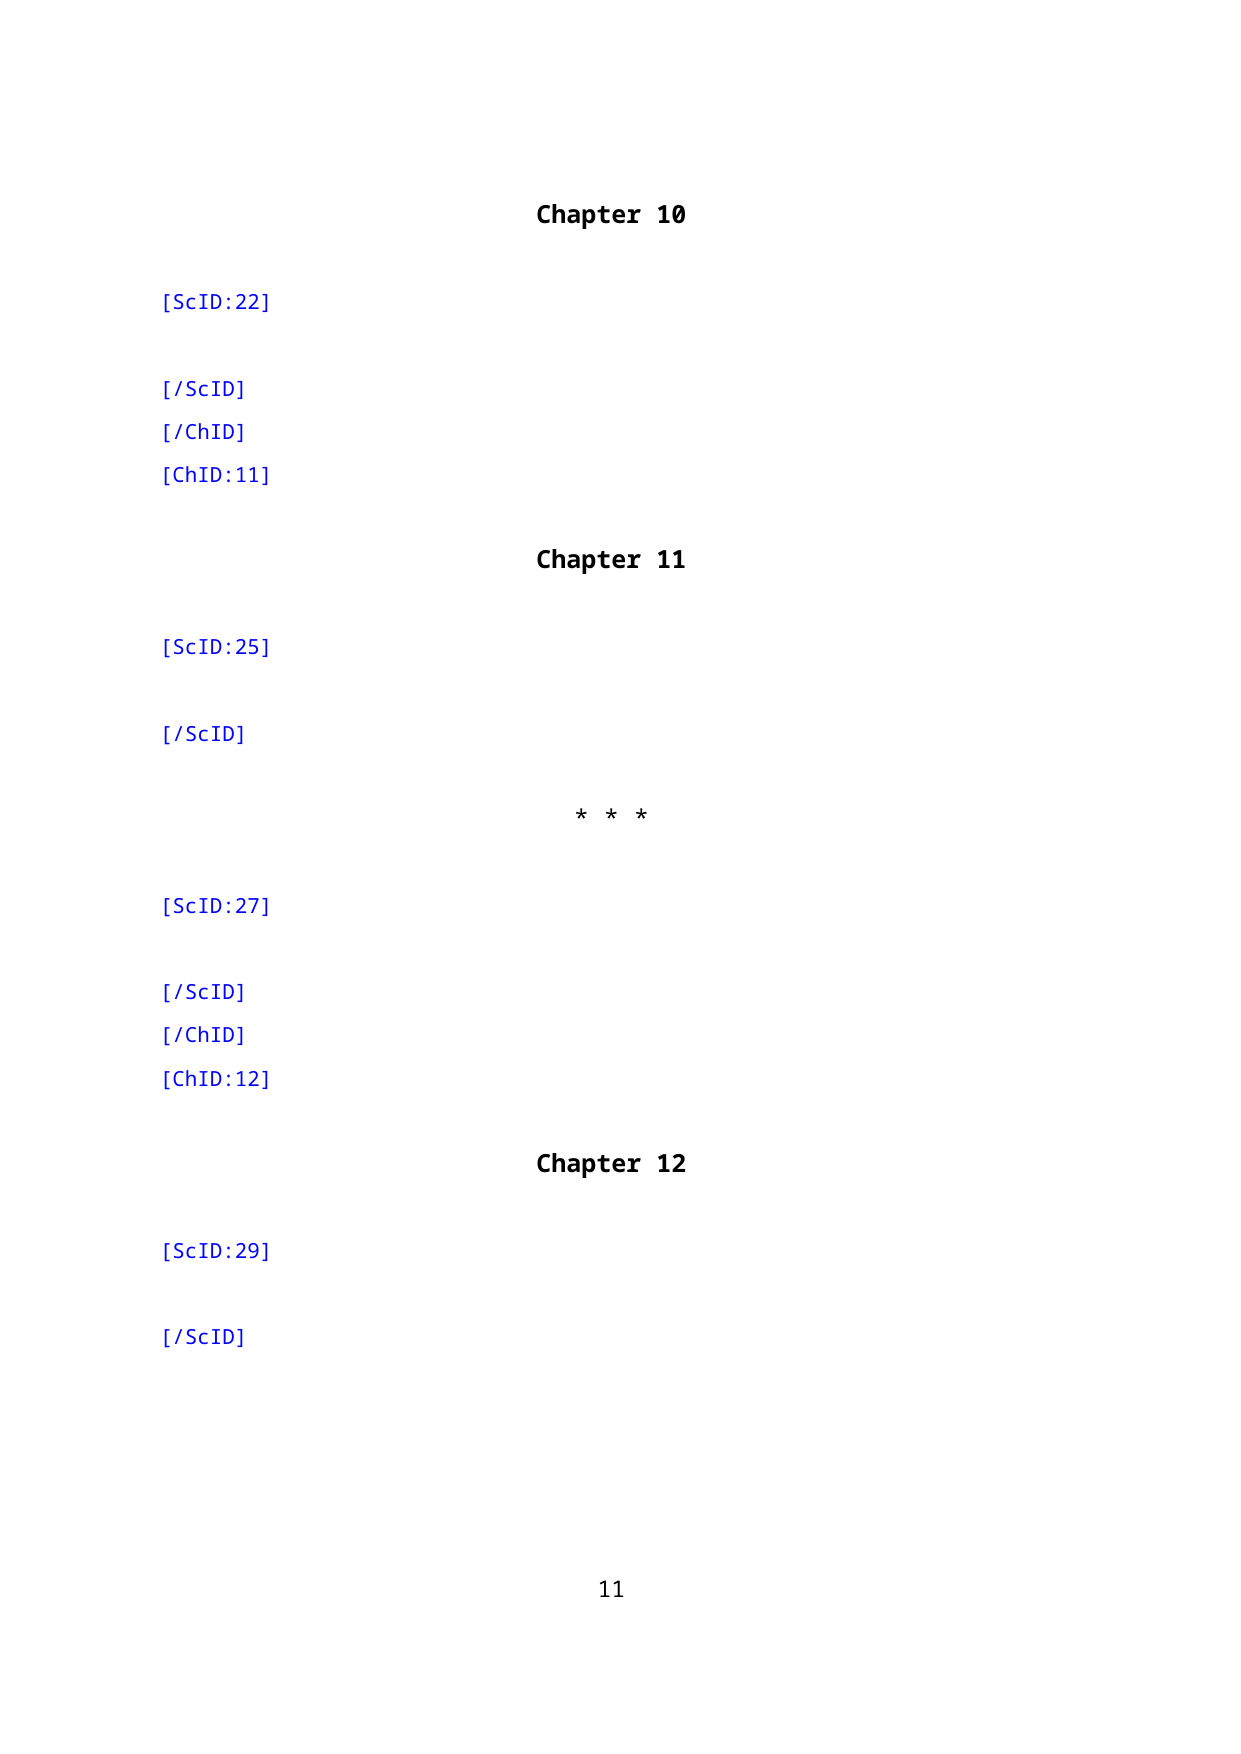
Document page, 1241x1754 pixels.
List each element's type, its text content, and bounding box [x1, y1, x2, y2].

text [/ScID] [159, 1310, 1063, 1353]
subtitle * * * [159, 793, 1063, 836]
text [ScID:27] [159, 879, 1063, 922]
text [ChID:12] [159, 1051, 1063, 1094]
subtitle Chapter 11 [159, 534, 1063, 577]
text [/ScID] [159, 965, 1063, 1008]
text [ScID:25] [159, 620, 1063, 663]
text [ChID:11] [159, 448, 1063, 491]
text [/ChID] [159, 1008, 1063, 1051]
text [/ScID] [159, 361, 1063, 404]
text [/ChID] [159, 404, 1063, 448]
text [ScID:29] [159, 1224, 1063, 1267]
subtitle Chapter 12 [159, 1138, 1063, 1181]
subtitle Chapter 10 [159, 189, 1063, 232]
text [/ScID] [159, 706, 1063, 749]
text [ScID:22] [159, 275, 1063, 318]
